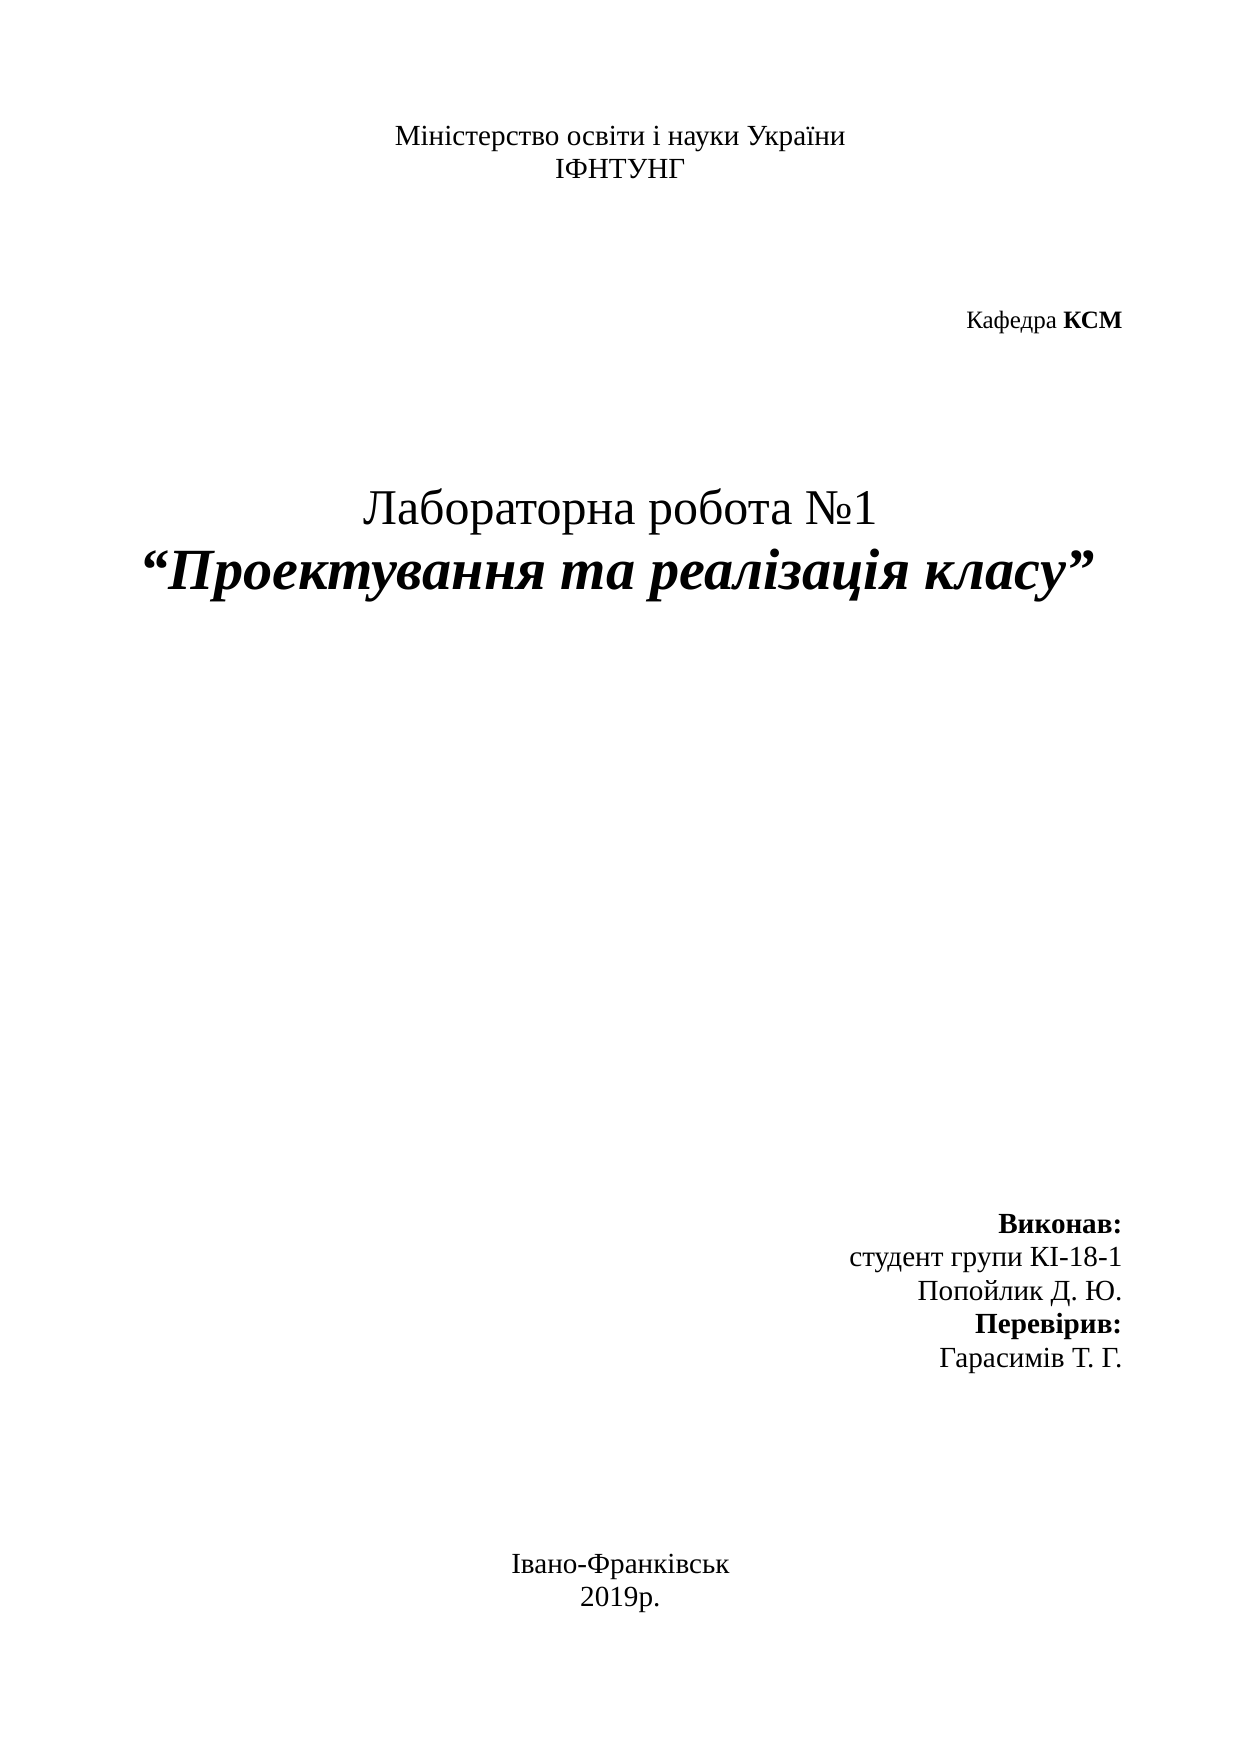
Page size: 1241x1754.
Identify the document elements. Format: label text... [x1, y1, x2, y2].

text Лабораторна робота №1 [118, 477, 1122, 535]
text “Проектування та реалізація класу” [118, 535, 1122, 602]
text Попойлик Д. Ю. [118, 1273, 1122, 1306]
text ІФНТУНГ [118, 152, 1122, 185]
text 2019р. [118, 1579, 1122, 1613]
text Міністерство освіти і науки України [118, 118, 1122, 152]
text студент групи КІ-18-1 [118, 1239, 1122, 1273]
text Перевірив: Гарасимів Т. Г. [118, 1306, 1122, 1373]
text Виконав: [118, 1206, 1122, 1239]
text Івано-Франківськ [118, 1546, 1122, 1579]
text Кафедра КСМ [118, 305, 1122, 334]
